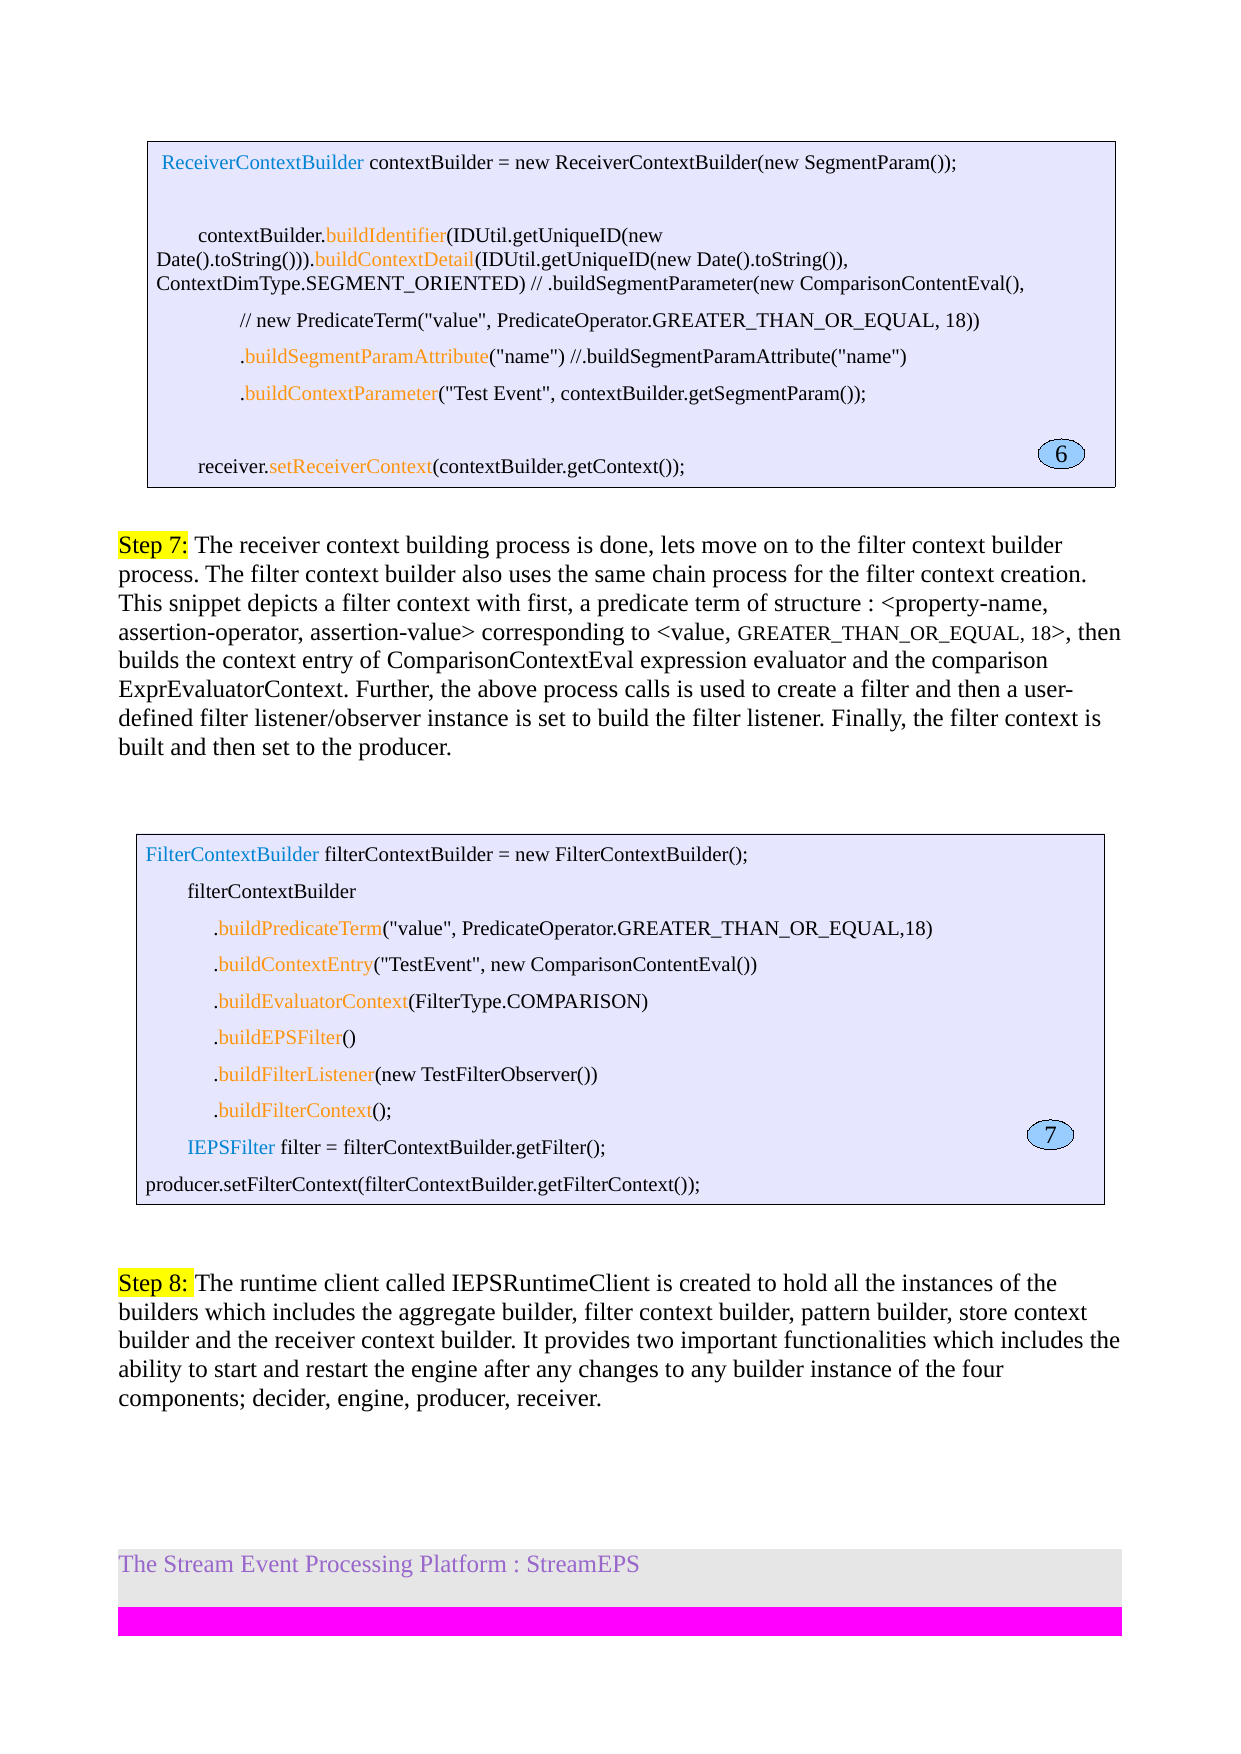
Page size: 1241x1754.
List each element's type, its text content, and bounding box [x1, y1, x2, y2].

text .buildEPSFilter() [145, 1025, 1095, 1049]
text Step 8: The runtime client called IEPSRuntimeClient is created to hold all the instances of the builders which includes the aggregate builder, filter context builder, pattern builder, store context builder and the receiver context builder. It provides two important functionalities which includes the ability to start and restart the engine after any changes to any builder instance of the four components; decider, engine, producer, receiver. [118, 1268, 1122, 1412]
text Step 7: The receiver context building process is done, lets move on to the filter context builder process. The filter context builder also uses the same chain process for the filter context creation. This snippet depicts a filter context with first, a predicate term of structure : <property-name, assertion-operator, assertion-value> corresponding to <value, GREATER_THAN_OR_EQUAL, 18>, then builds the context entry of ComparisonContextEval expression evaluator and the comparison ExprEvaluatorContext. Further, the above process calls is used to create a filter and then a user-defined filter listener/observer instance is set to build the filter listener. Finally, the filter context is built and then set to the producer. [118, 531, 1122, 761]
text contextBuilder.buildIdentifier(IDUtil.getUniqueID(new Date().toString())).buildContextDetail(IDUtil.getUniqueID(new Date().toString()), ContextDimType.SEGMENT_ORIENTED) // .buildSegmentParameter(new ComparisonContentEval(), [156, 223, 1106, 295]
text filterContextBuilder [145, 879, 1095, 903]
text FilterContextBuilder filterContextBuilder = new FilterContextBuilder(); [145, 842, 1095, 866]
text producer.setFilterContext(filterContextBuilder.getFilterContext()); [145, 1171, 1095, 1196]
text .buildEvaluatorContext(FilterType.COMPARISON) [145, 989, 1095, 1013]
text IEPSFilter filter = filterContextBuilder.getFilter(); [145, 1135, 1095, 1159]
text .buildContextParameter("Test Event", contextBuilder.getSegmentParam()); [156, 381, 1106, 405]
text ReceiverContextBuilder contextBuilder = new ReceiverContextBuilder(new SegmentParam()); [156, 150, 1106, 174]
text receiver.setReceiverContext(contextBuilder.getContext()); [156, 454, 1106, 478]
text .buildFilterContext(); [145, 1098, 1095, 1122]
text // new PredicateTerm("value", PredicateOperator.GREATER_THAN_OR_EQUAL, 18)) [156, 308, 1106, 332]
text .buildPredicateTerm("value", PredicateOperator.GREATER_THAN_OR_EQUAL,18) [145, 916, 1095, 939]
text .buildFilterListener(new TestFilterObserver()) [145, 1062, 1095, 1086]
text .buildSegmentParamAttribute("name") //.buildSegmentParamAttribute("name") [156, 344, 1106, 368]
text .buildContextEntry("TestEvent", new ComparisonContentEval()) [145, 952, 1095, 976]
